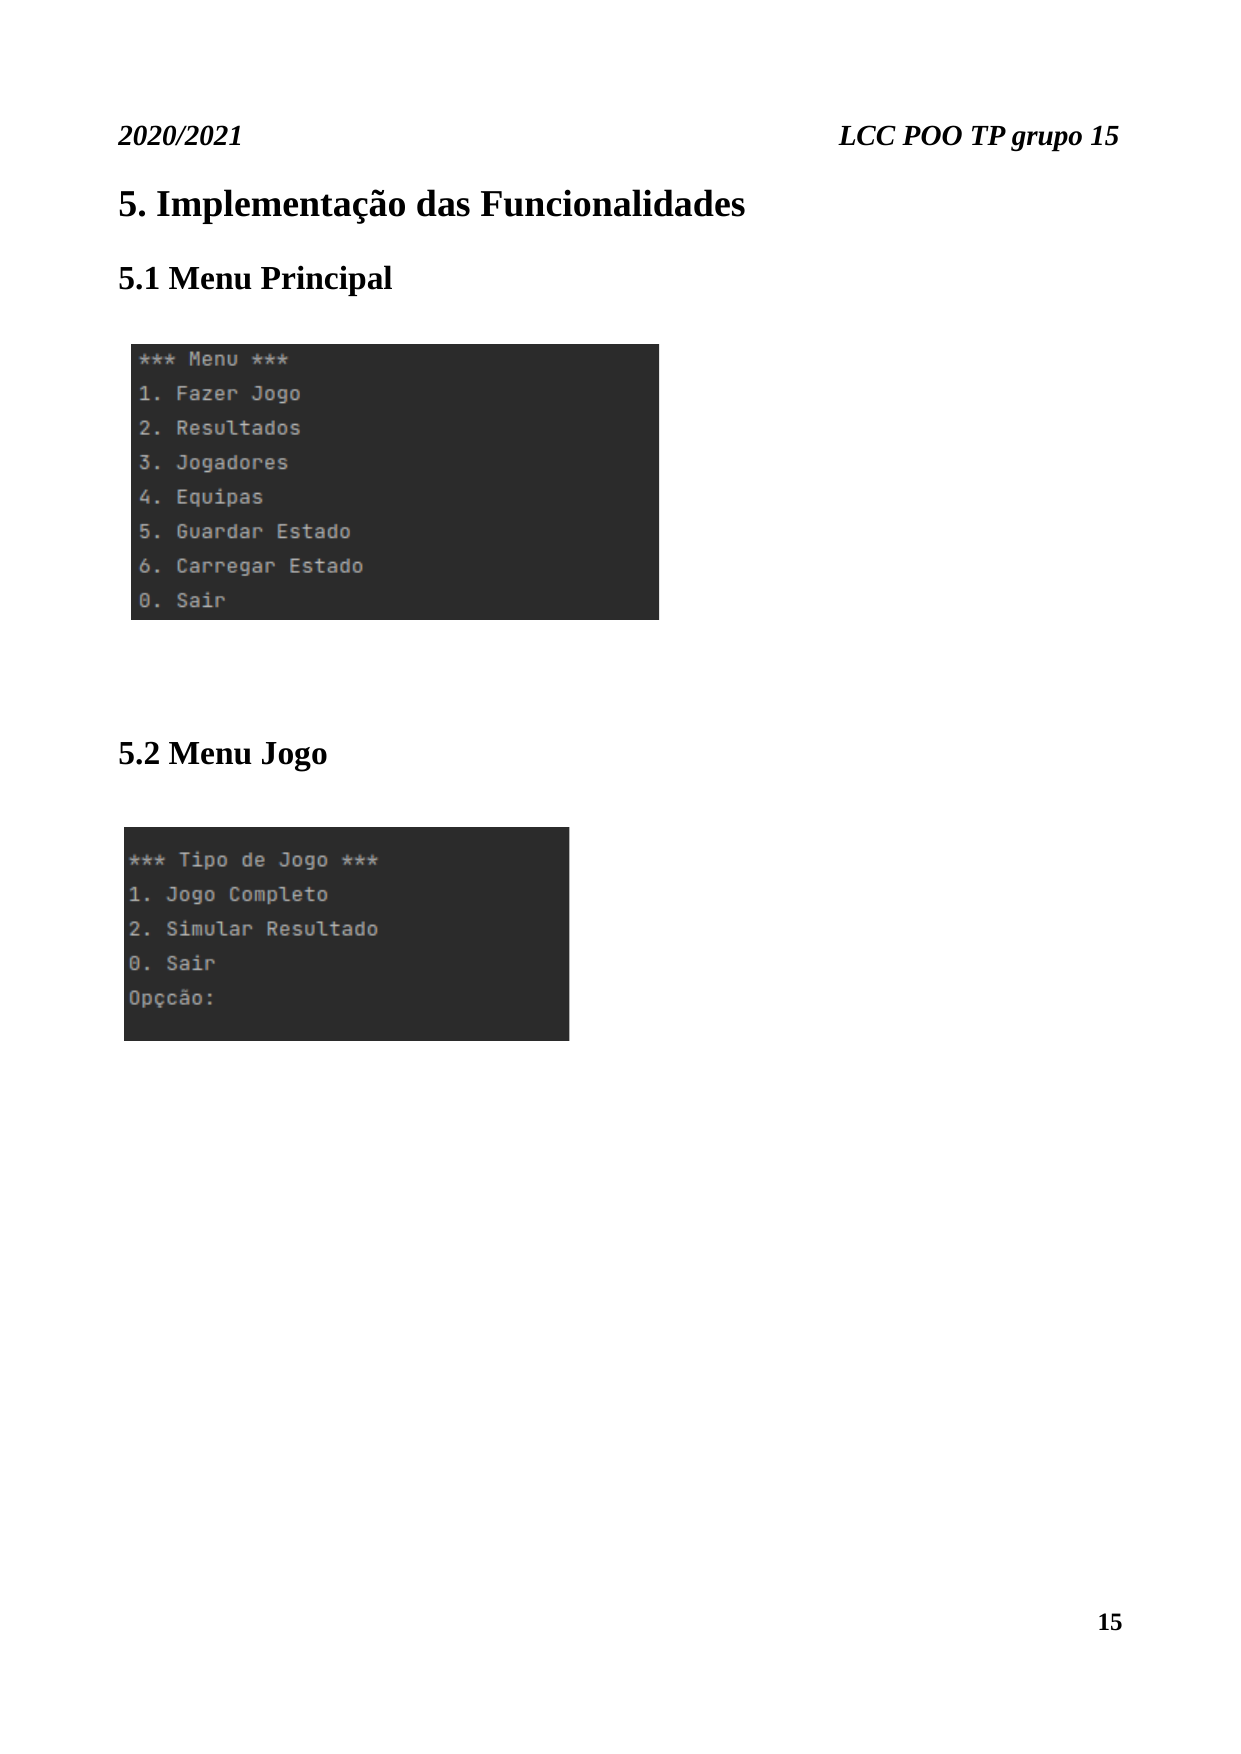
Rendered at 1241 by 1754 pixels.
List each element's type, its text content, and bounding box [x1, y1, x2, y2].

subtitle 5.2 Menu Jogo [118, 733, 1122, 772]
subtitle 5. Implementação das Funcionalidades [118, 181, 1122, 225]
picture [124, 827, 570, 1041]
subtitle 5.1 Menu Principal [118, 258, 1122, 297]
picture [131, 344, 660, 620]
